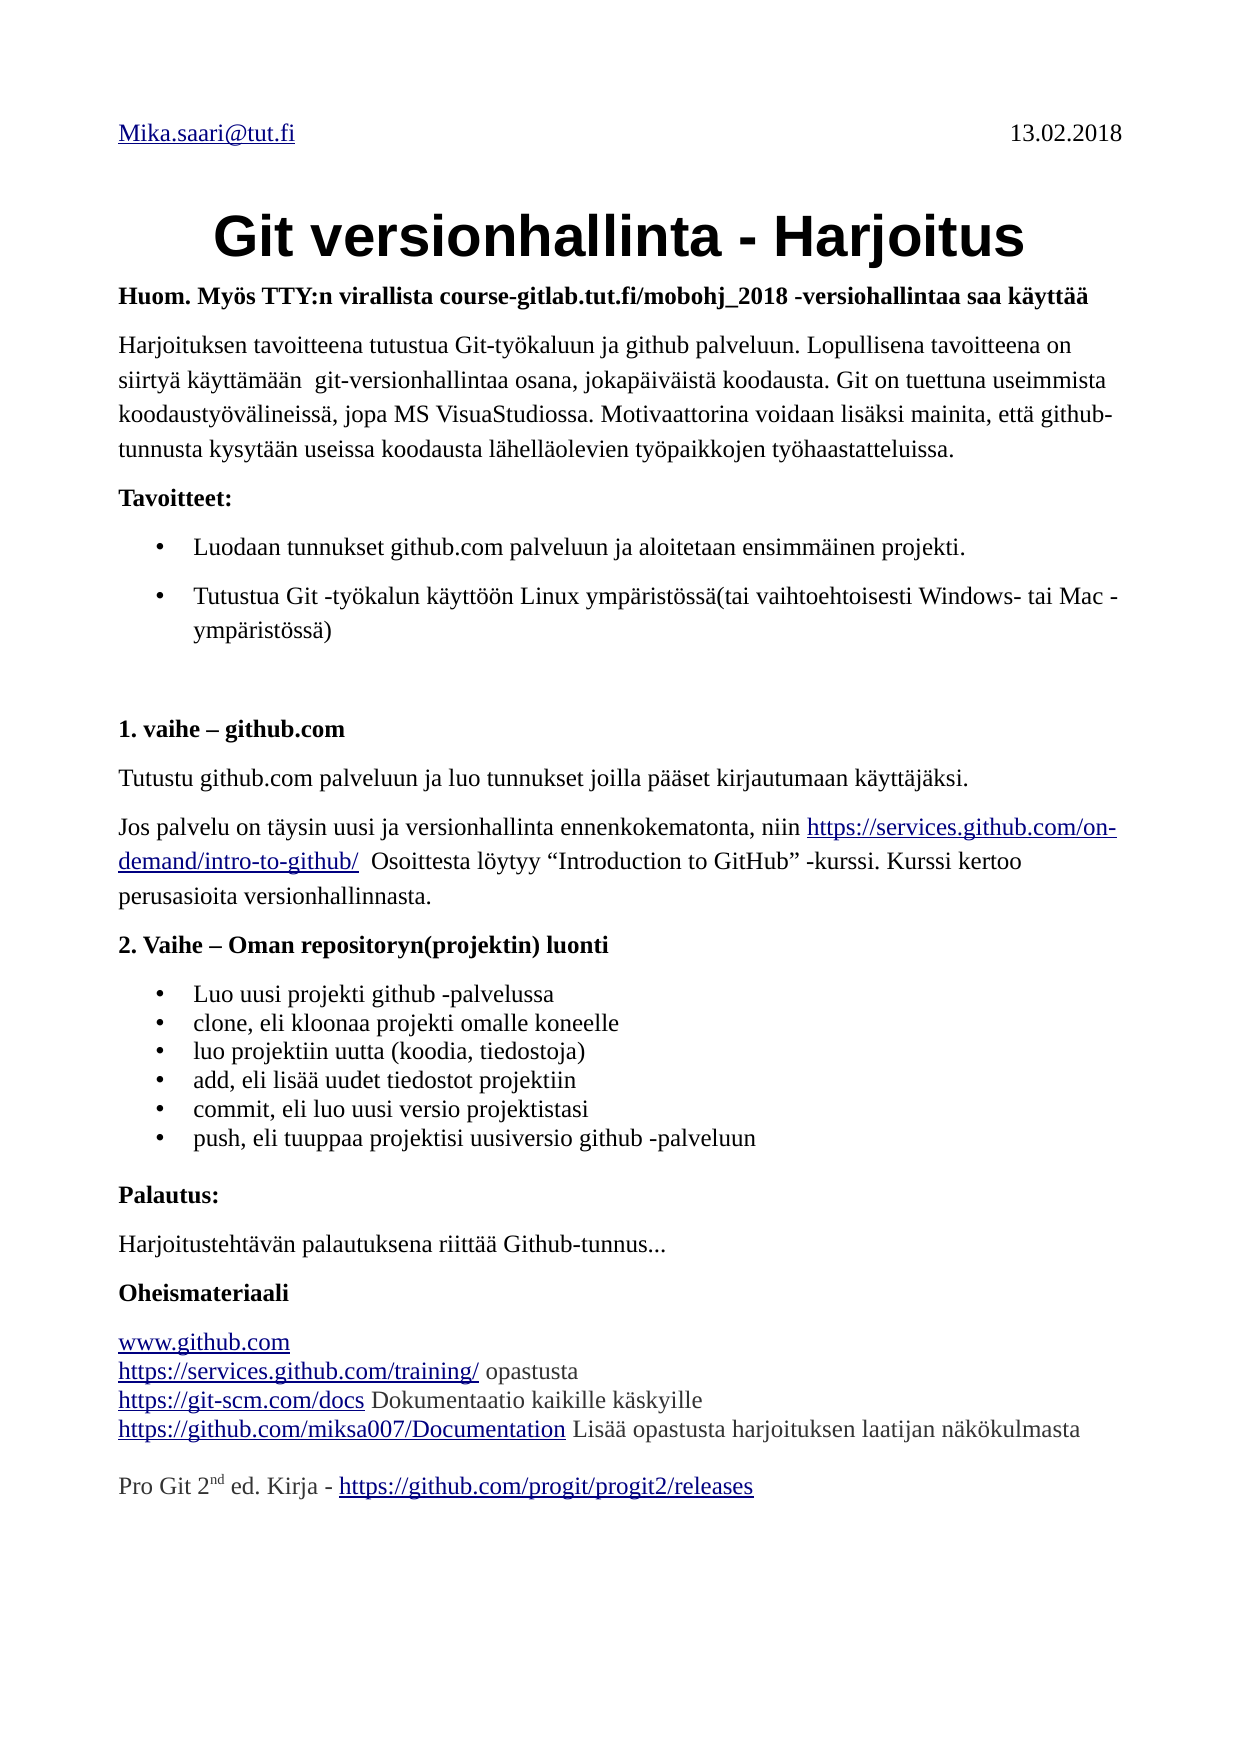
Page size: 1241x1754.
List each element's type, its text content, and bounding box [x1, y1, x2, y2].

text Pro Git 2nd ed. Kirja - https://github.com/progit/progit2/releases [118, 1471, 1122, 1500]
list push, eli tuuppaa projektisi uusiversio github -palveluun [156, 1123, 1122, 1151]
text Harjoitustehtävän palautuksena riittää Github-tunnus... [118, 1229, 1122, 1258]
text Jos palvelu on täysin uusi ja versionhallinta ennenkokematonta, niin https://services.github.com/on-demand/intro-to-github/ Osoittesta löytyy “Introduction to GitHub” -kurssi. Kurssi kertoo perusasioita versionhallinnasta. [118, 812, 1122, 909]
text 1. vaihe – github.com [118, 714, 1122, 742]
text https://github.com/miksa007/Documentation Lisää opastusta harjoituksen laatijan näkökulmasta [118, 1414, 1122, 1442]
text Harjoituksen tavoitteena tutustua Git-työkaluun ja github palveluun. Lopullisena tavoitteena on siirtyä käyttämään git-versionhallintaa osana, jokapäiväistä koodausta. Git on tuettuna useimmista koodaustyövälineissä, jopa MS VisuaStudiossa. Motivaattorina voidaan lisäksi mainita, että github-tunnusta kysytään useissa koodausta lähelläolevien työpaikkojen työhaastatteluissa. [118, 331, 1122, 463]
list add, eli lisää uudet tiedostot projektiin [156, 1065, 1122, 1094]
text https://git-scm.com/docs Dokumentaatio kaikille käskyille [118, 1385, 1122, 1414]
text Tavoitteet: [118, 483, 1122, 512]
list Tutustua Git -työkalun käyttöön Linux ympäristössä(tai vaihtoehtoisesti Windows- tai Mac -ympäristössä) [156, 581, 1122, 644]
text Palautus: [118, 1180, 1122, 1209]
text 2. Vaihe – Oman repositoryn(projektin) luonti [118, 930, 1122, 959]
list clone, eli kloonaa projekti omalle koneelle [156, 1008, 1122, 1036]
text Tutustu github.com palveluun ja luo tunnukset joilla pääset kirjautumaan käyttäjäksi. [118, 763, 1122, 792]
list luo projektiin uutta (koodia, tiedostoja) [156, 1036, 1122, 1065]
list Luodaan tunnukset github.com palveluun ja aloitetaan ensimmäinen projekti. [156, 532, 1122, 561]
text www.github.com [118, 1327, 1122, 1356]
list Luo uusi projekti github -palvelussa [156, 979, 1122, 1008]
text https://services.github.com/training/ opastusta [118, 1356, 1122, 1385]
list commit, eli luo uusi versio projektistasi [156, 1094, 1122, 1123]
text Huom. Myös TTY:n virallista course-gitlab.tut.fi/mobohj_2018 -versiohallintaa saa käyttää [118, 281, 1122, 310]
title Git versionhallinta - Harjoitus [118, 202, 1122, 269]
text Oheismateriaali [118, 1278, 1122, 1307]
